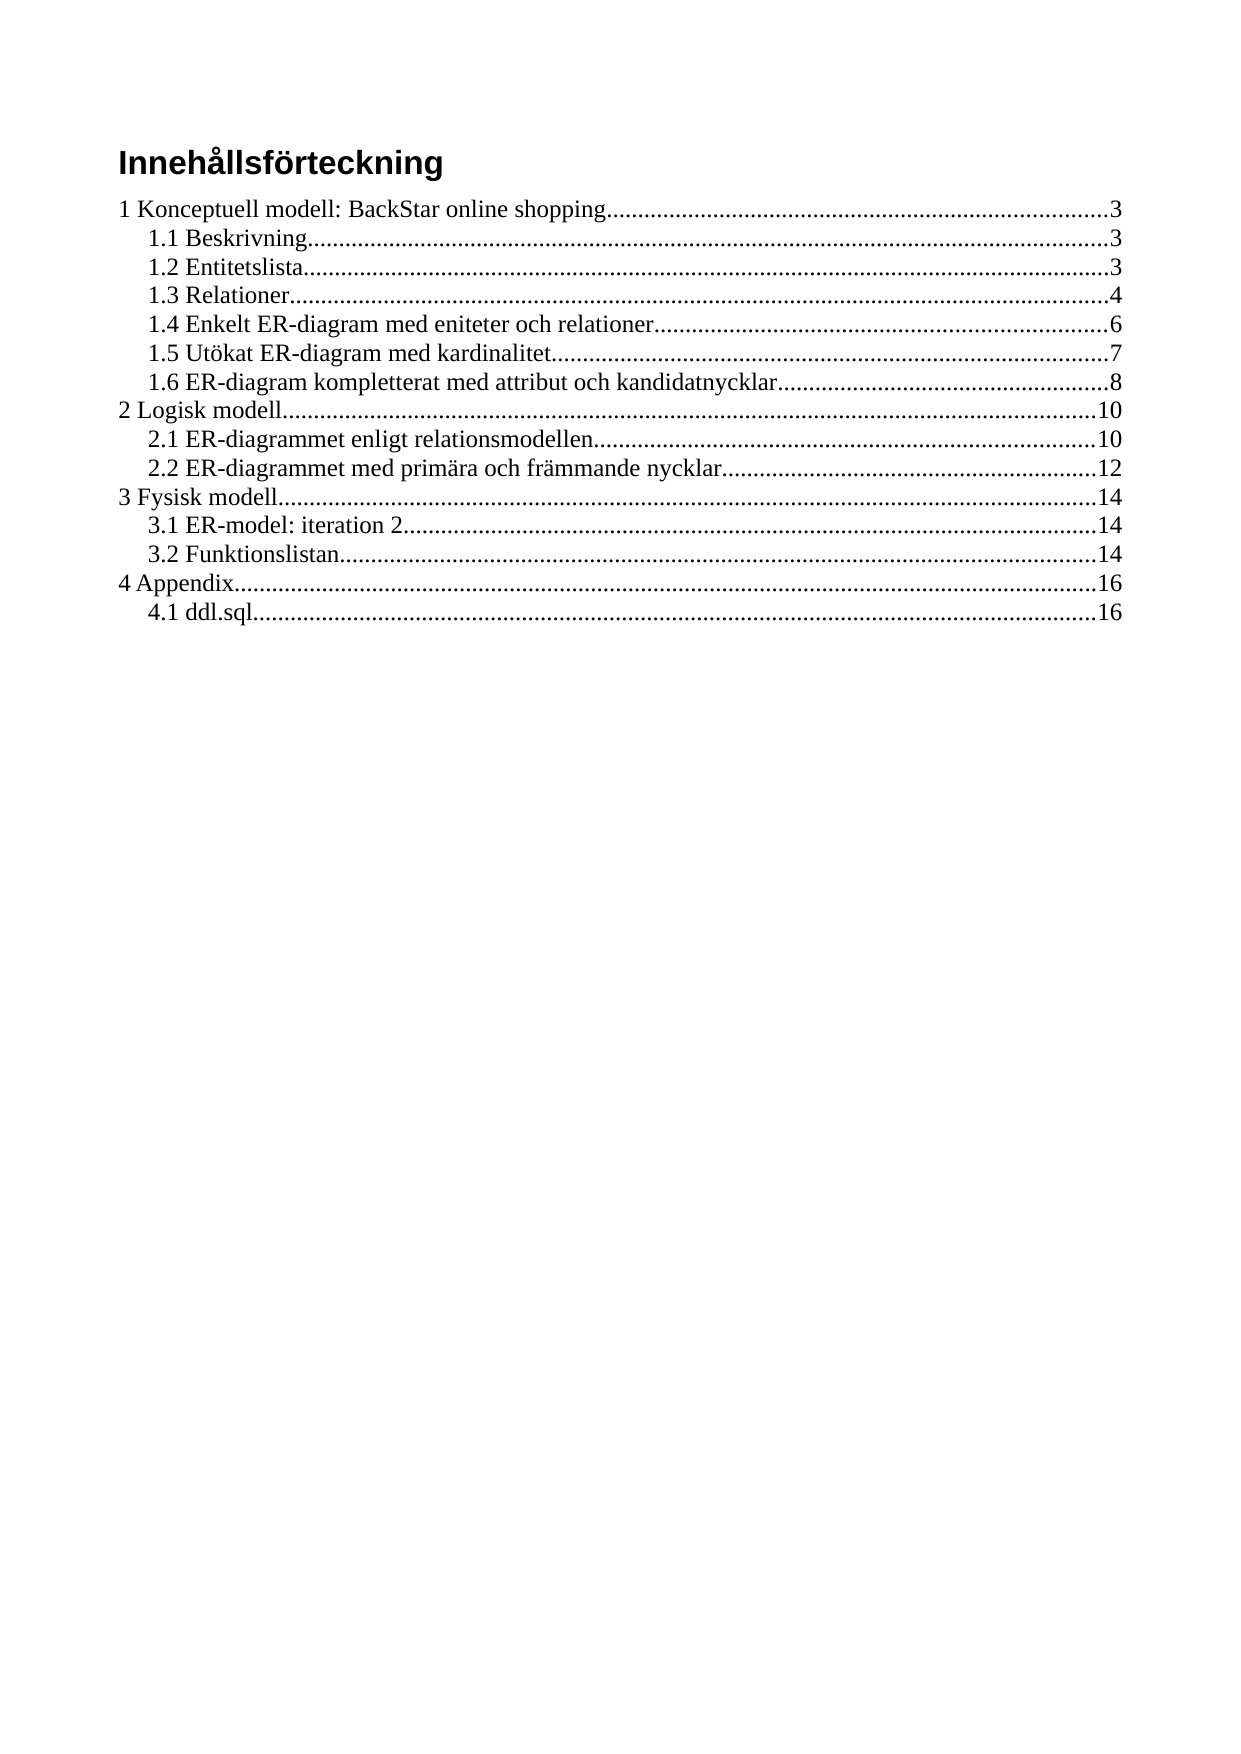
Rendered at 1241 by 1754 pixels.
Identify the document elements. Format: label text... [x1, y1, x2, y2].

text 1.3 Relationer 4 [148, 280, 1122, 309]
text 3.2 Funktionslistan 14 [148, 539, 1122, 568]
text 1.5 Utökat ER-diagram med kardinalitet 7 [148, 338, 1122, 367]
text 1.2 Entitetslista 3 [148, 252, 1122, 280]
text 1.1 Beskrivning 3 [148, 223, 1122, 252]
text 3 Fysisk modell 14 [118, 482, 1122, 510]
text 2 Logisk modell 10 [118, 395, 1122, 424]
text 2.2 ER-diagrammet med primära och främmande nycklar 12 [148, 453, 1122, 482]
text 1 Konceptuell modell: BackStar online shopping 3 [118, 194, 1122, 223]
subtitle Innehållsförteckning [118, 143, 1122, 182]
text 2.1 ER-diagrammet enligt relationsmodellen 10 [148, 424, 1122, 453]
text 1.4 Enkelt ER-diagram med eniteter och relationer 6 [148, 309, 1122, 338]
text 1.6 ER-diagram kompletterat med attribut och kandidatnycklar 8 [148, 367, 1122, 395]
text 4.1 ddl.sql 16 [148, 597, 1122, 625]
text 4 Appendix 16 [118, 568, 1122, 597]
text 3.1 ER-model: iteration 2 14 [148, 510, 1122, 539]
